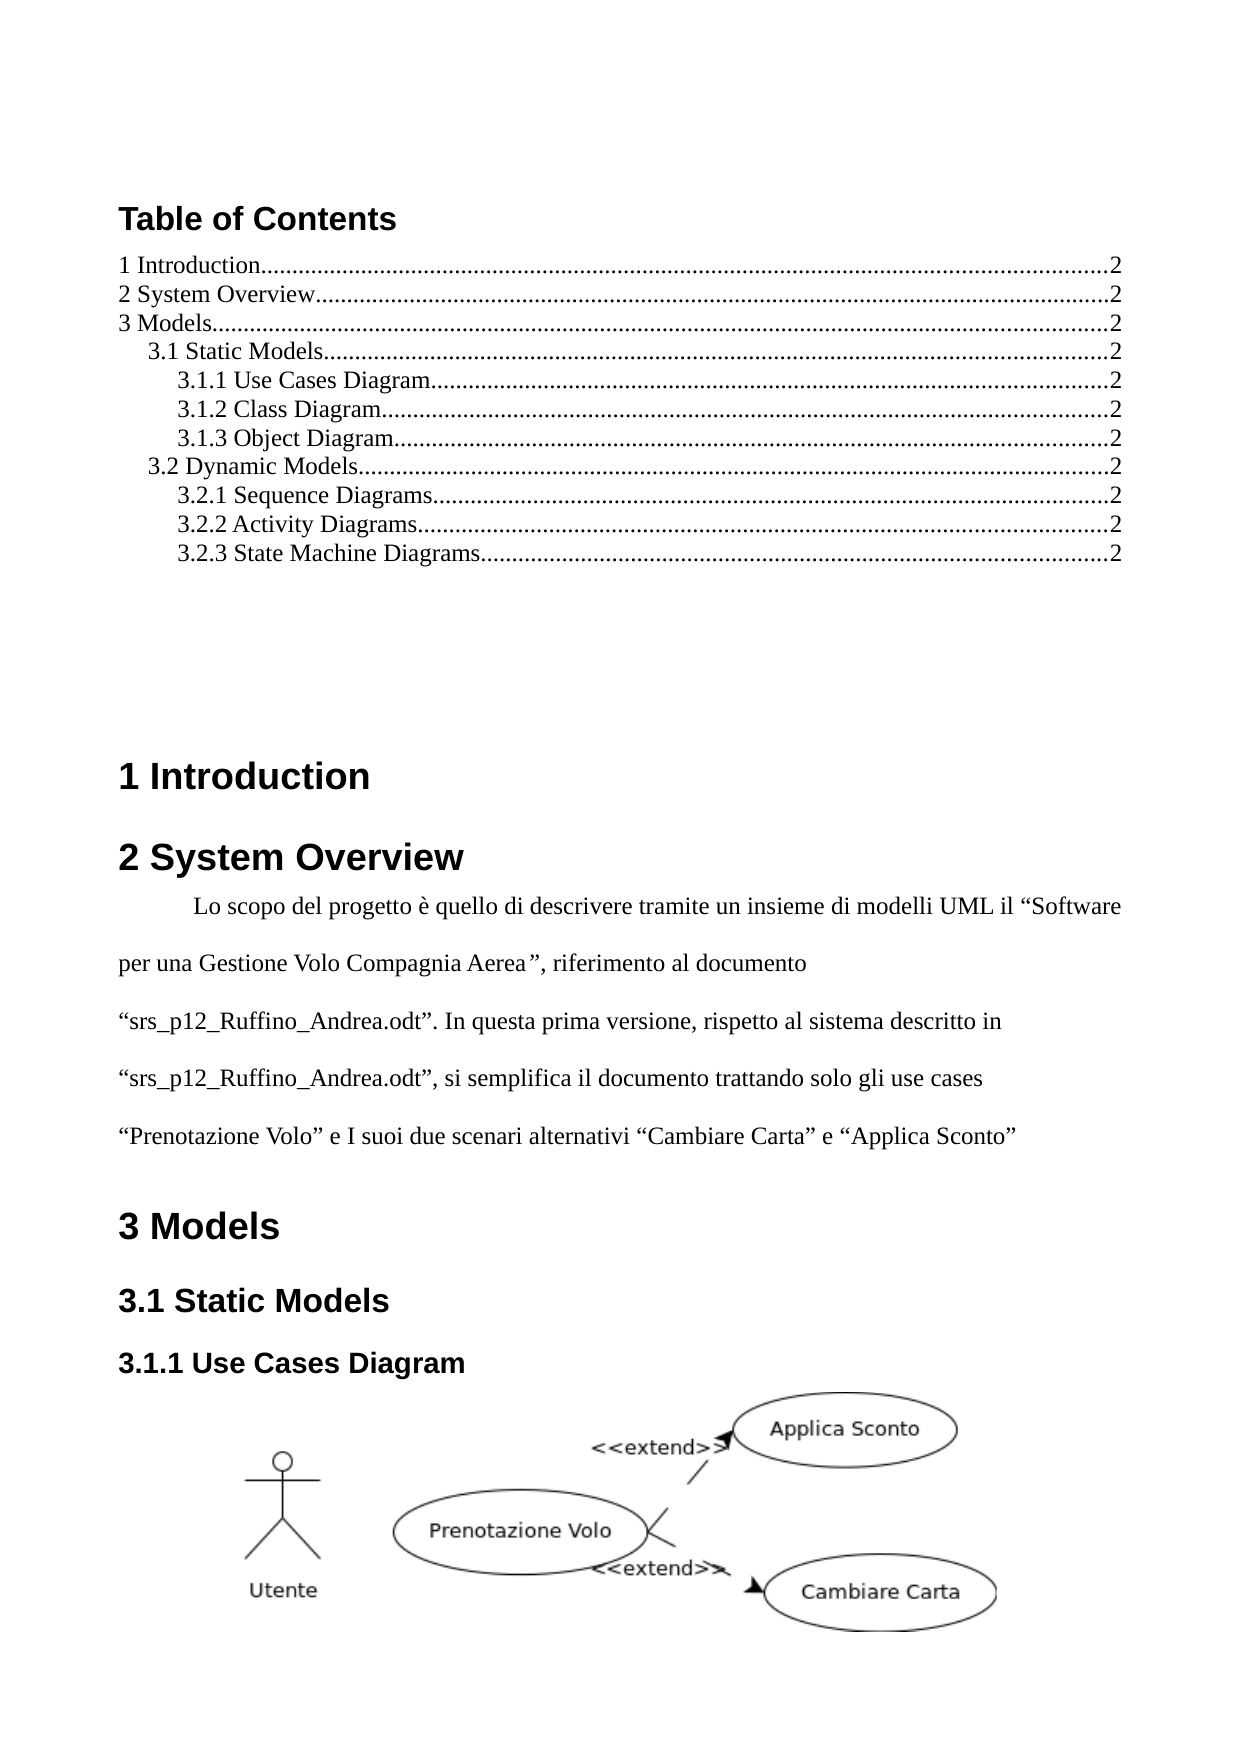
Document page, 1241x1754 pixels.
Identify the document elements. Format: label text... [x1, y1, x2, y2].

subtitle 3 Models [118, 1203, 1122, 1247]
text Lo scopo del progetto è quello di descrivere tramite un insieme di modelli UML il “Software per una Gestione Volo Compagnia Aerea”, riferimento al documento “srs_p12_Ruffino_Andrea.odt”. In questa prima versione, rispetto al sistema descritto in “srs_p12_Ruffino_Andrea.odt”, si semplifica il documento trattando solo gli use cases “Prenotazione Volo” e I suoi due scenari alternativi “Cambiare Carta” e “Applica Sconto” [118, 891, 1122, 1150]
subtitle 2 System Overview [118, 835, 1122, 878]
subtitle 1 Introduction [118, 754, 1122, 797]
picture [243, 1392, 997, 1632]
text 2 System Overview 2 [118, 279, 1122, 308]
text 3.2.3 State Machine Diagrams 2 [177, 538, 1122, 566]
text 3.1 Static Models 2 [148, 336, 1122, 365]
subtitle 3.1.1 Use Cases Diagram [118, 1346, 1122, 1380]
text 3.1.2 Class Diagram 2 [177, 394, 1122, 423]
text 3 Models 2 [118, 308, 1122, 336]
subtitle 3.1 Static Models [118, 1281, 1122, 1319]
text 3.2.1 Sequence Diagrams 2 [177, 480, 1122, 509]
text 3.1.1 Use Cases Diagram 2 [177, 365, 1122, 394]
subtitle Table of Contents [118, 199, 1122, 238]
text 3.2.2 Activity Diagrams 2 [177, 509, 1122, 538]
text 3.1.3 Object Diagram 2 [177, 423, 1122, 451]
text 1 Introduction 2 [118, 250, 1122, 279]
text 3.2 Dynamic Models 2 [148, 451, 1122, 480]
